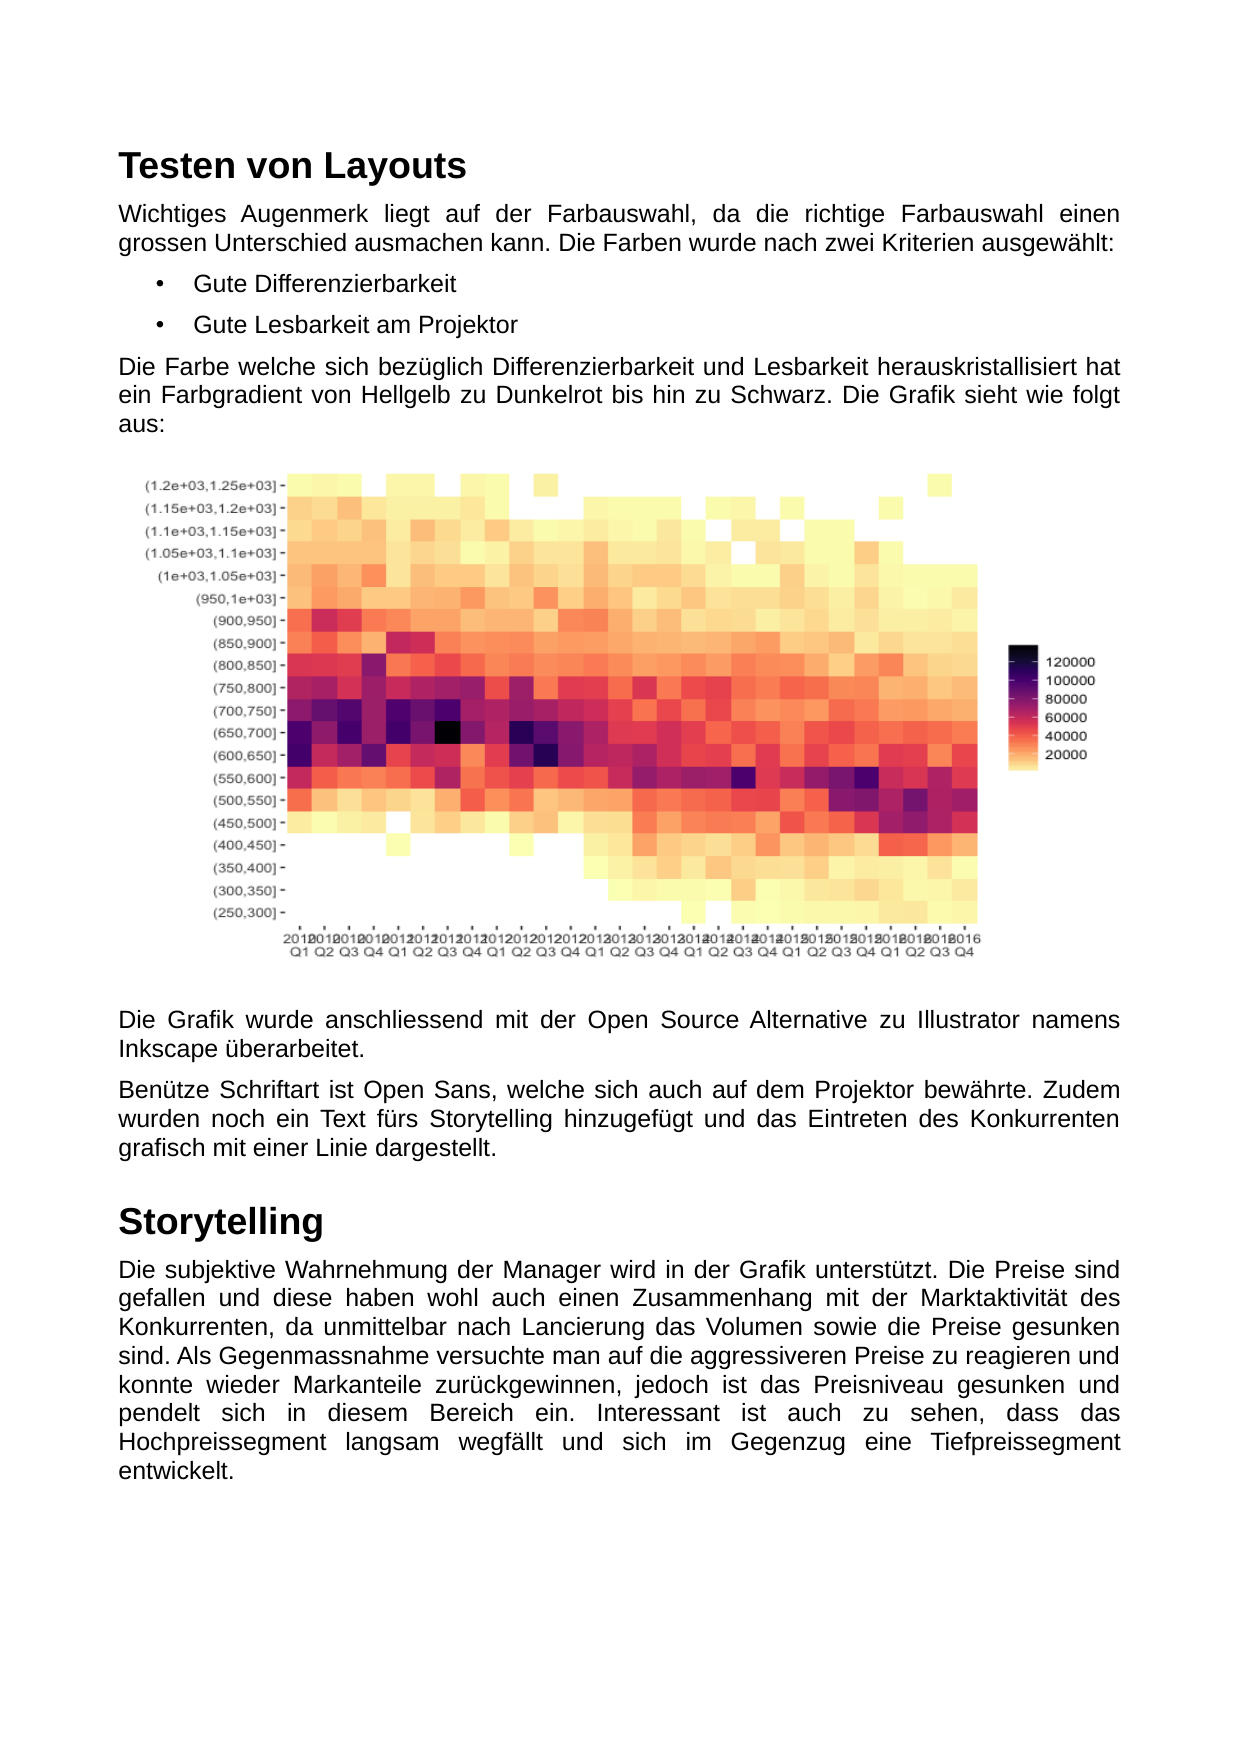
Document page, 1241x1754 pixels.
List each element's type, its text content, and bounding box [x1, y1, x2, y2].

text Wichtiges Augenmerk liegt auf der Farbauswahl, da die richtige Farbauswahl einen grossen Unterschied ausmachen kann. Die Farben wurde nach zwei Kriterien ausgewählt: [118, 199, 1122, 256]
text Die Grafik wurde anschliessend mit der Open Source Alternative zu Illustrator namens Inkscape überarbeitet. [118, 1005, 1122, 1063]
list Gute Differenzierbarkeit [156, 269, 1122, 298]
text Die subjektive Wahrnehmung der Manager wird in der Grafik unterstützt. Die Preise sind gefallen und diese haben wohl auch einen Zusammenhang mit der Marktaktivität des Konkurrenten, da unmittelbar nach Lancierung das Volumen sowie die Preise gesunken sind. Als Gegenmassnahme versuchte man auf die aggressiveren Preise zu reagieren und konnte wieder Markanteile zurückgewinnen, jedoch ist das Preisniveau gesunken und pendelt sich in diesem Bereich ein. Interessant ist auch zu sehen, dass das Hochpreissegment langsam wegfällt und sich im Gegenzug eine Tiefpreissegment entwickelt. [118, 1254, 1122, 1484]
subtitle Testen von Layouts [118, 143, 1122, 186]
subtitle Storytelling [118, 1199, 1122, 1242]
text Benütze Schriftart ist Open Sans, welche sich auch auf dem Projektor bewährte. Zudem wurden noch ein Text fürs Storytelling hinzugefügt und das Eintreten des Konkurrenten grafisch mit einer Linie dargestellt. [118, 1075, 1122, 1161]
list Gute Lesbarkeit am Projektor [156, 310, 1122, 339]
text Die Farbe welche sich bezüglich Differenzierbarkeit und Lesbarkeit herauskristallisiert hat ein Farbgradient von Hellgelb zu Dunkelrot bis hin zu Schwarz. Die Grafik sieht wie folgt aus: [118, 351, 1122, 438]
picture [136, 464, 1115, 964]
